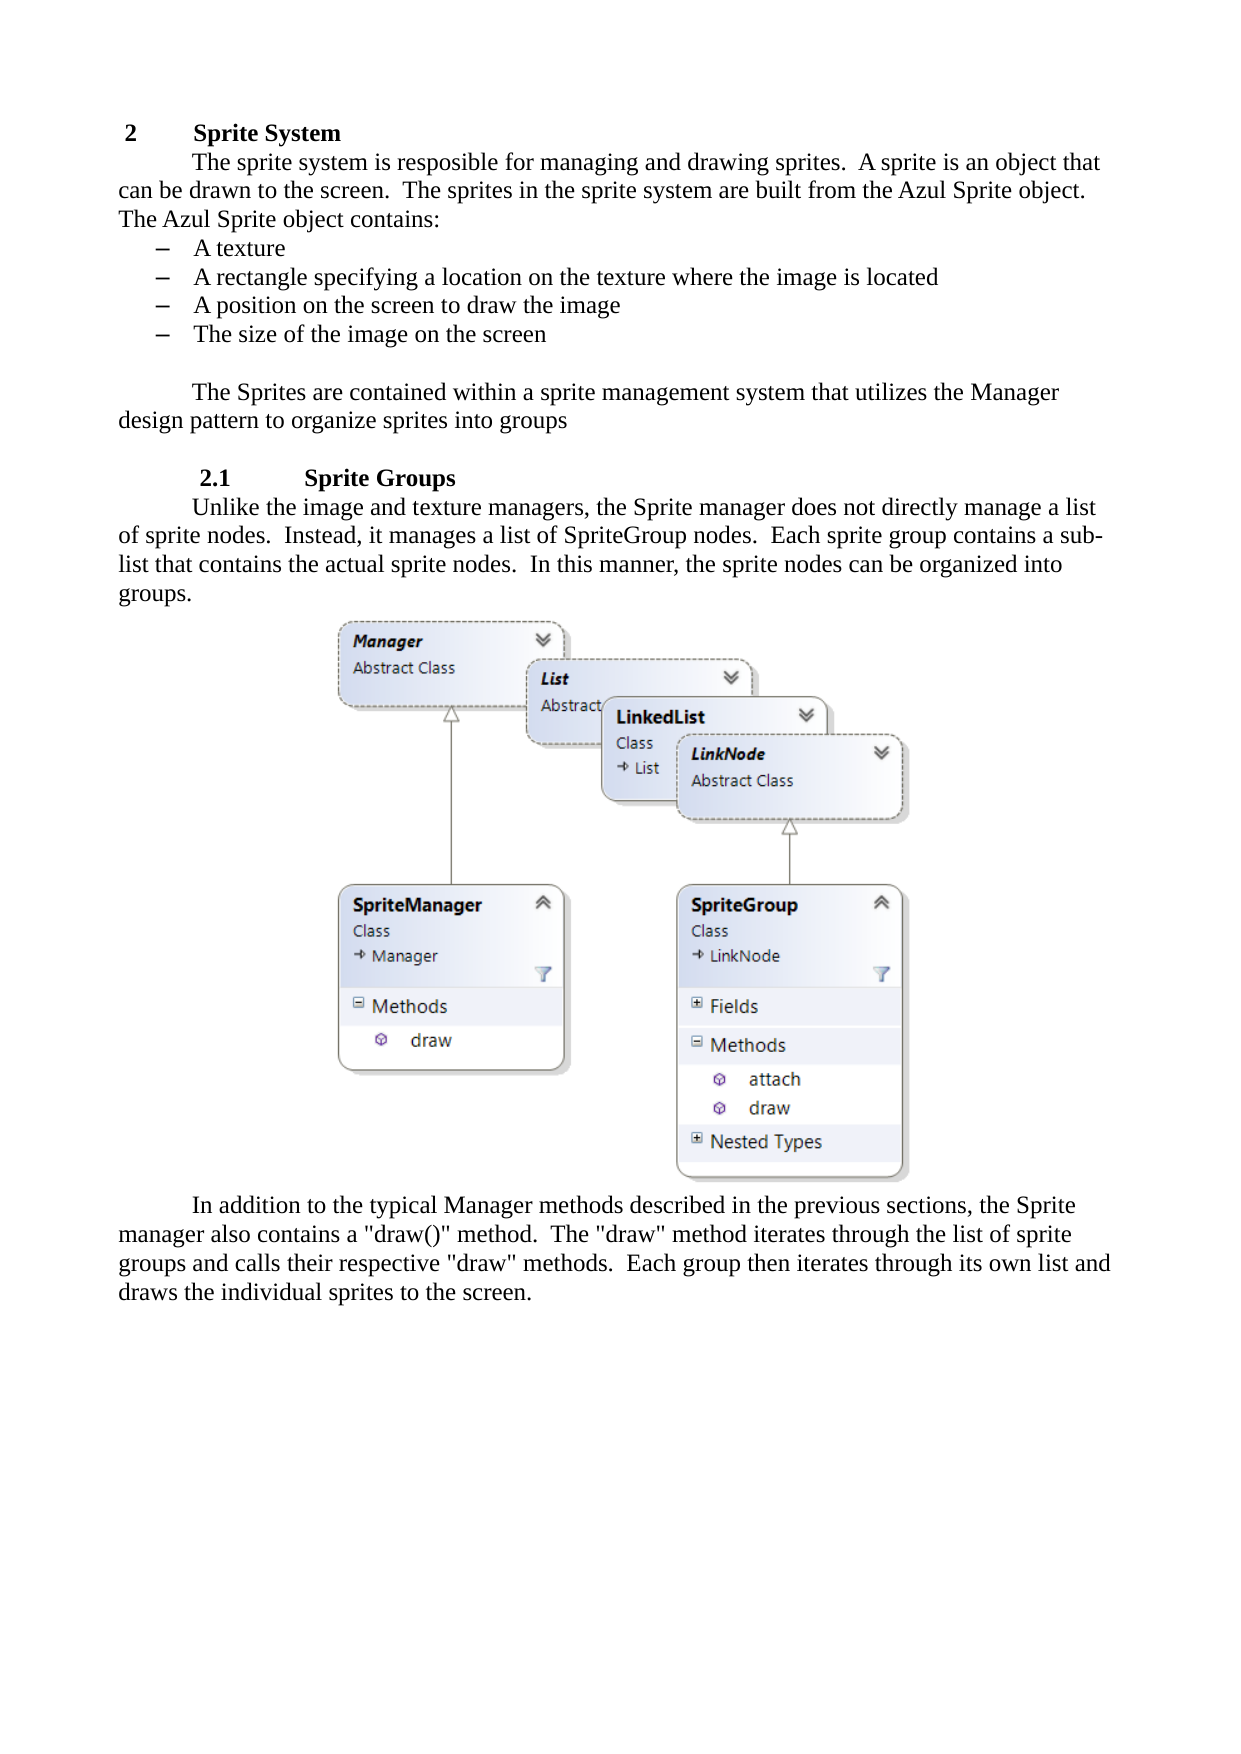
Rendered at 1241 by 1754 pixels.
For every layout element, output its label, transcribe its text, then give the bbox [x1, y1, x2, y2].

text Unlike the image and texture managers, the Sprite manager does not directly manage a list of sprite nodes. Instead, it manages a list of SpriteGroup nodes. Each sprite group contains a sub-list that contains the actual sprite nodes. In this manner, the sprite nodes can be organized into groups. [118, 492, 1122, 607]
picture [323, 606, 917, 1191]
list Sprite System [118, 118, 1122, 147]
list Sprite Groups [193, 463, 1122, 492]
list A rectangle specifying a location on the texture where the image is located [156, 262, 1122, 291]
list A position on the screen to draw the image [156, 291, 1122, 319]
text The Sprites are contained within a sprite management system that utilizes the Manager design pattern to organize sprites into groups [118, 377, 1122, 434]
text In addition to the typical Manager methods described in the previous sections, the Sprite manager also contains a "draw()" method. The "draw" method iterates through the list of sprite groups and calls their respective "draw" methods. Each group then iterates through its own list and draws the individual sprites to the screen. [118, 607, 1122, 1306]
list The size of the image on the screen [156, 319, 1122, 348]
list A texture [156, 233, 1122, 262]
text The sprite system is resposible for managing and drawing sprites. A sprite is an object that can be drawn to the screen. The sprites in the sprite system are built from the Azul Sprite object. The Azul Sprite object contains: [118, 147, 1122, 233]
